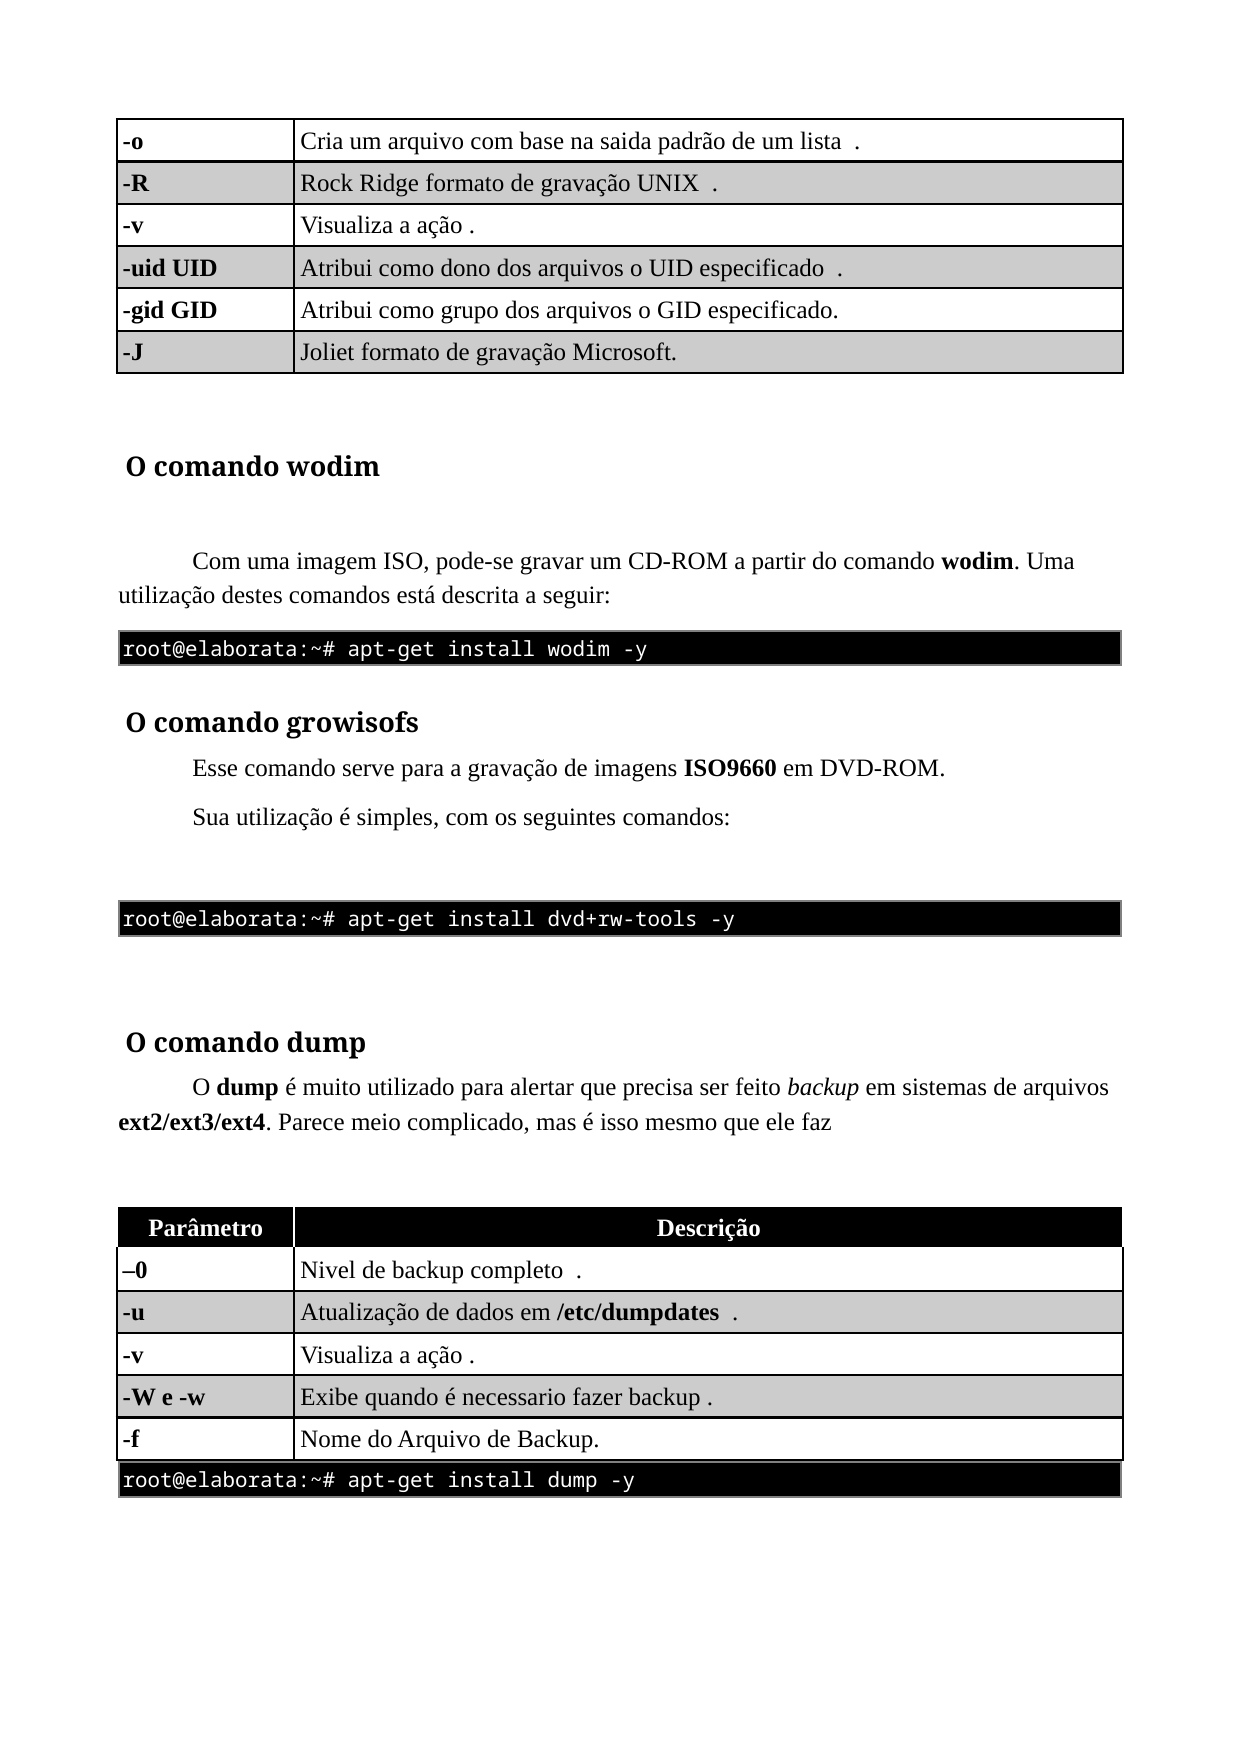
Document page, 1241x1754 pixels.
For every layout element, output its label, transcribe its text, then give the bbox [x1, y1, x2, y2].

table_cell -v [118, 1334, 293, 1374]
table_cell -uid UID [118, 247, 293, 287]
table_cell Visualiza a ação . [295, 1334, 1122, 1374]
table_cell -o [118, 120, 293, 160]
table_cell -J [118, 332, 293, 372]
subtitle O comando wodim [118, 448, 1122, 485]
table_cell Nivel de backup completo . [295, 1249, 1122, 1289]
table_cell –0 [118, 1249, 293, 1289]
table_header Descrição [295, 1207, 1122, 1247]
table_cell Rock Ridge formato de gravação UNIX . [295, 163, 1122, 203]
text Esse comando serve para a gravação de imagens ISO9660 em DVD-ROM. [118, 753, 1122, 782]
subtitle O comando dump [118, 1023, 1122, 1060]
table_cell Nome do Arquivo de Backup. [295, 1419, 1122, 1459]
text Com uma imagem ISO, pode-se gravar um CD-ROM a partir do comando wodim. Uma utilização destes comandos está descrita a seguir: [118, 546, 1122, 609]
text root@elaborata:~# apt-get install dump -y [120, 1463, 1120, 1496]
table_cell Atribui como dono dos arquivos o UID especificado . [295, 247, 1122, 287]
table_cell Joliet formato de gravação Microsoft. [295, 332, 1122, 372]
table_cell Atualização de dados em /etc/dumpdates . [295, 1292, 1122, 1332]
table_header Parâmetro [118, 1207, 293, 1247]
text root@elaborata:~# apt-get install wodim -y [120, 632, 1120, 664]
table_cell Atribui como grupo dos arquivos o GID especificado. [295, 289, 1122, 329]
table_cell -u [118, 1292, 293, 1332]
text root@elaborata:~# apt-get install dvd+rw-tools -y [120, 902, 1120, 935]
table_cell Cria um arquivo com base na saida padrão de um lista . [295, 120, 1122, 160]
table_cell Visualiza a ação . [295, 205, 1122, 245]
table_cell -R [118, 163, 293, 203]
table_cell -W e -w [118, 1376, 293, 1416]
text O dump é muito utilizado para alertar que precisa ser feito backup em sistemas de arquivos ext2/ext3/ext4. Parece meio complicado, mas é isso mesmo que ele faz [118, 1072, 1122, 1136]
table_cell -v [118, 205, 293, 245]
subtitle O comando growisofs [118, 704, 1122, 741]
text Sua utilização é simples, com os seguintes comandos: [118, 802, 1122, 831]
table_cell Exibe quando é necessario fazer backup . [295, 1376, 1122, 1416]
table_cell -gid GID [118, 289, 293, 329]
table_cell -f [118, 1419, 293, 1459]
